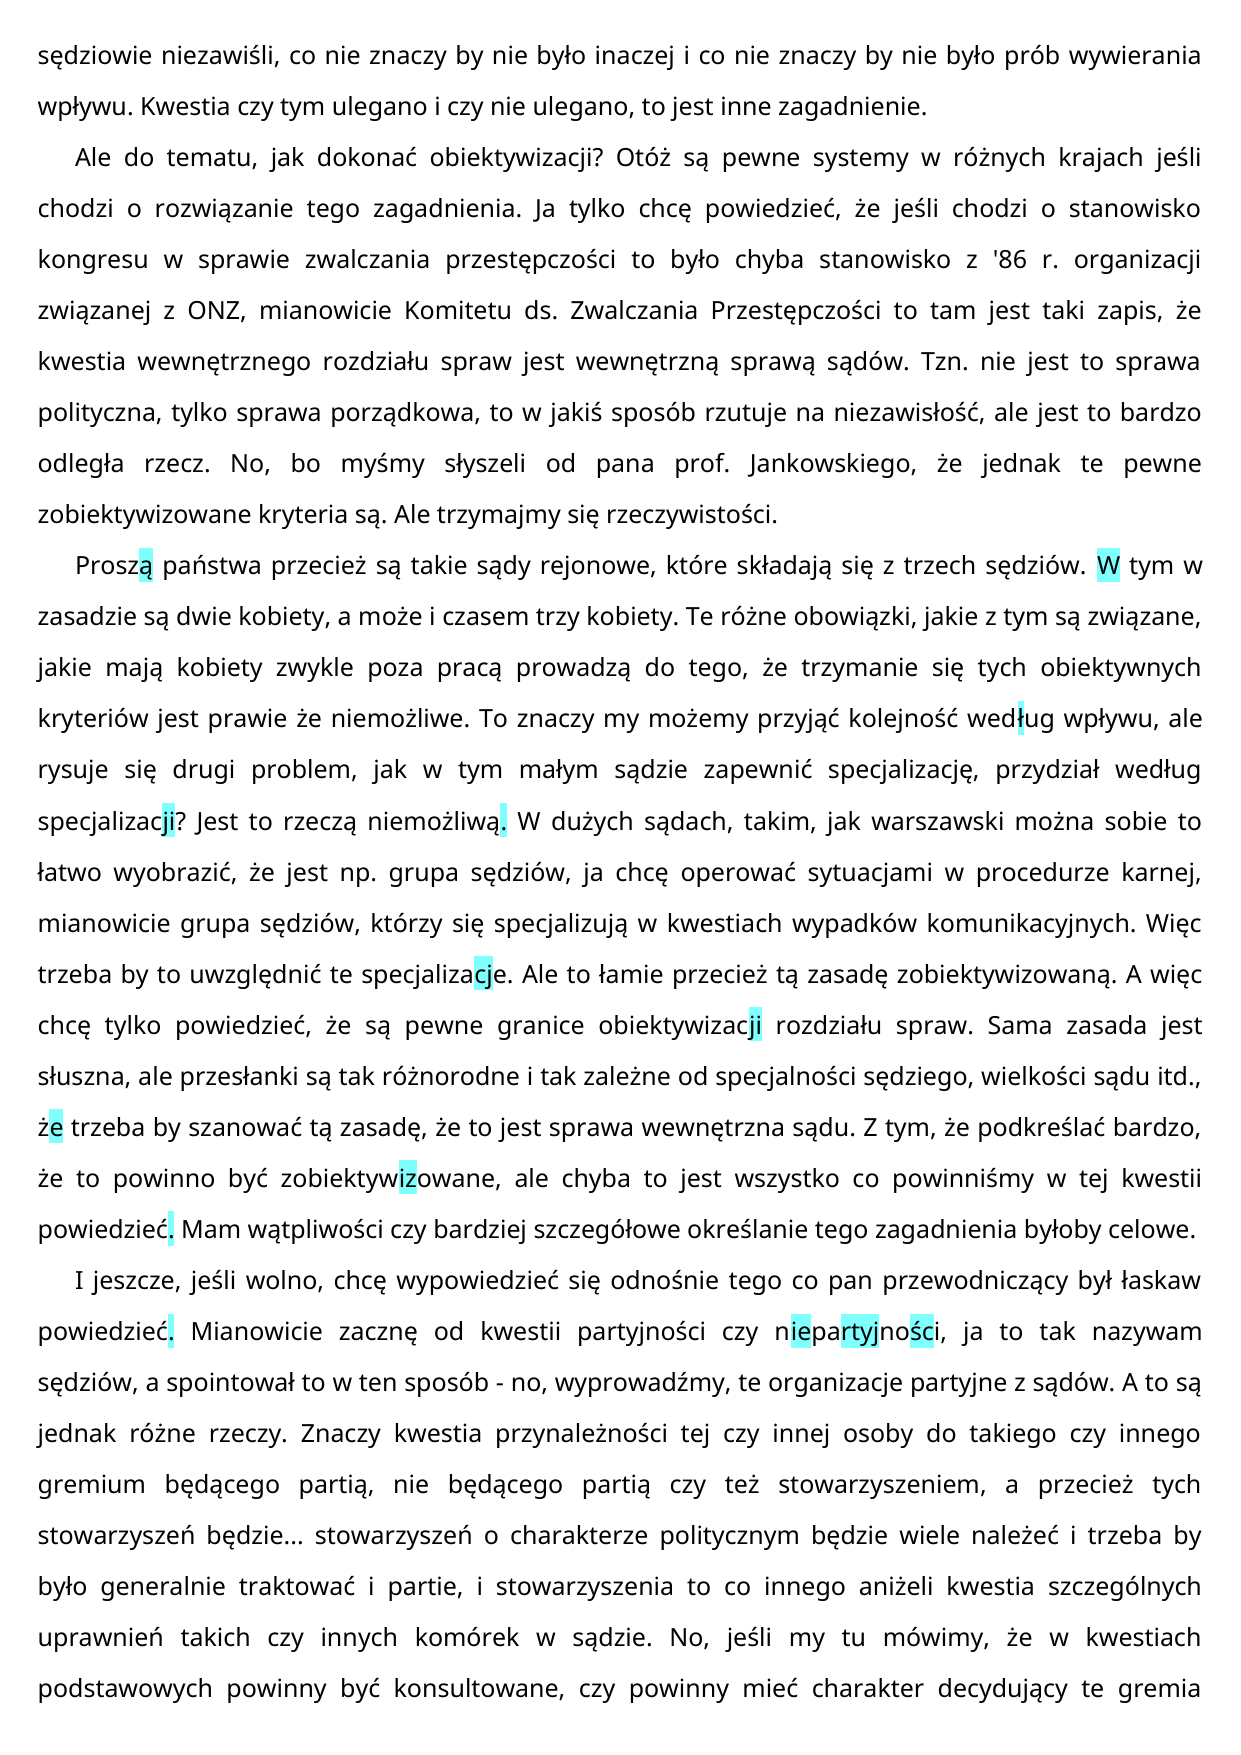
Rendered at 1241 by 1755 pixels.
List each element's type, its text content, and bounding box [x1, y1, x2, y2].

text I jeszcze, jeśli wolno, chcę wypowiedzieć się odnośnie tego co pan przewodniczący był łaskaw powiedzieć. Mianowicie zacznę od kwestii partyjności czy niepartyjności, ja to tak nazywam sędziów, a spointował to w ten sposób - no, wyprowadźmy, te organizacje partyjne z sądów. A to są jednak różne rzeczy. Znaczy kwestia przynależności tej czy innej osoby do takiego czy innego gremium będącego partią, nie będącego partią czy też stowarzyszeniem, a przecież tych stowarzyszeń będzie... stowarzyszeń o charakterze politycznym będzie wiele należeć i trzeba by było generalnie traktować i partie, i stowarzyszenia to co innego aniżeli kwestia szczególnych uprawnień takich czy innych komórek w sądzie. No, jeśli my tu mówimy, że w kwestiach podstawowych powinny być konsultowane, czy powinny mieć charakter decydujący te gremia [37, 1262, 1203, 1705]
text sędziowie niezawiśli, co nie znaczy by nie było inaczej i co nie znaczy by nie było prób wywierania wpływu. Kwestia czy tym ulegano i czy nie ulegano, to jest inne zagadnienie. [37, 37, 1203, 123]
text Ale do tematu, jak dokonać obiektywizacji? Otóż są pewne systemy w różnych krajach jeśli chodzi o rozwiązanie tego zagadnienia. Ja tylko chcę powiedzieć, że jeśli chodzi o stanowisko kongresu w sprawie zwalczania przestępczości to było chyba stanowisko z '86 r. organizacji związanej z ONZ, mianowicie Komitetu ds. Zwalczania Przestępczości to tam jest taki zapis, że kwestia wewnętrznego rozdziału spraw jest wewnętrzną sprawą sądów. Tzn. nie jest to sprawa polityczna, tylko sprawa porządkowa, to w jakiś sposób rzutuje na niezawisłość, ale jest to bardzo odległa rzecz. No, bo myśmy słyszeli od pana prof. Jankowskiego, że jednak te pewne zobiektywizowane kryteria są. Ale trzymajmy się rzeczywistości. [37, 139, 1203, 531]
text Proszą państwa przecież są takie sądy rejonowe, które składają się z trzech sędziów. W tym w zasadzie są dwie kobiety, a może i czasem trzy kobiety. Te różne obowiązki, jakie z tym są związane, jakie mają kobiety zwykle poza pracą prowadzą do tego, że trzymanie się tych obiektywnych kryteriów jest prawie że niemożliwe. To znaczy my możemy przyjąć kolejność według wpływu, ale rysuje się drugi problem, jak w tym małym sądzie zapewnić specjalizację, przydział według specjalizacji? Jest to rzeczą niemożliwą. W dużych sądach, takim, jak warszawski można sobie to łatwo wyobrazić, że jest np. grupa sędziów, ja chcę operować sytuacjami w procedurze karnej, mianowicie grupa sędziów, którzy się specjalizują w kwestiach wypadków komunikacyjnych. Więc trzeba by to uwzględnić te specjalizacje. Ale to łamie przecież tą zasadę zobiektywizowaną. A więc chcę tylko powiedzieć, że są pewne granice obiektywizacji rozdziału spraw. Sama zasada jest słuszna, ale przesłanki są tak różnorodne i tak zależne od specjalności sędziego, wielkości sądu itd., że trzeba by szanować tą zasadę, że to jest sprawa wewnętrzna sądu. Z tym, że podkreślać bardzo, że to powinno być zobiektywizowane, ale chyba to jest wszystko co powinniśmy w tej kwestii powiedzieć. Mam wątpliwości czy bardziej szczegółowe określanie tego zagadnienia byłoby celowe. [37, 548, 1203, 1246]
